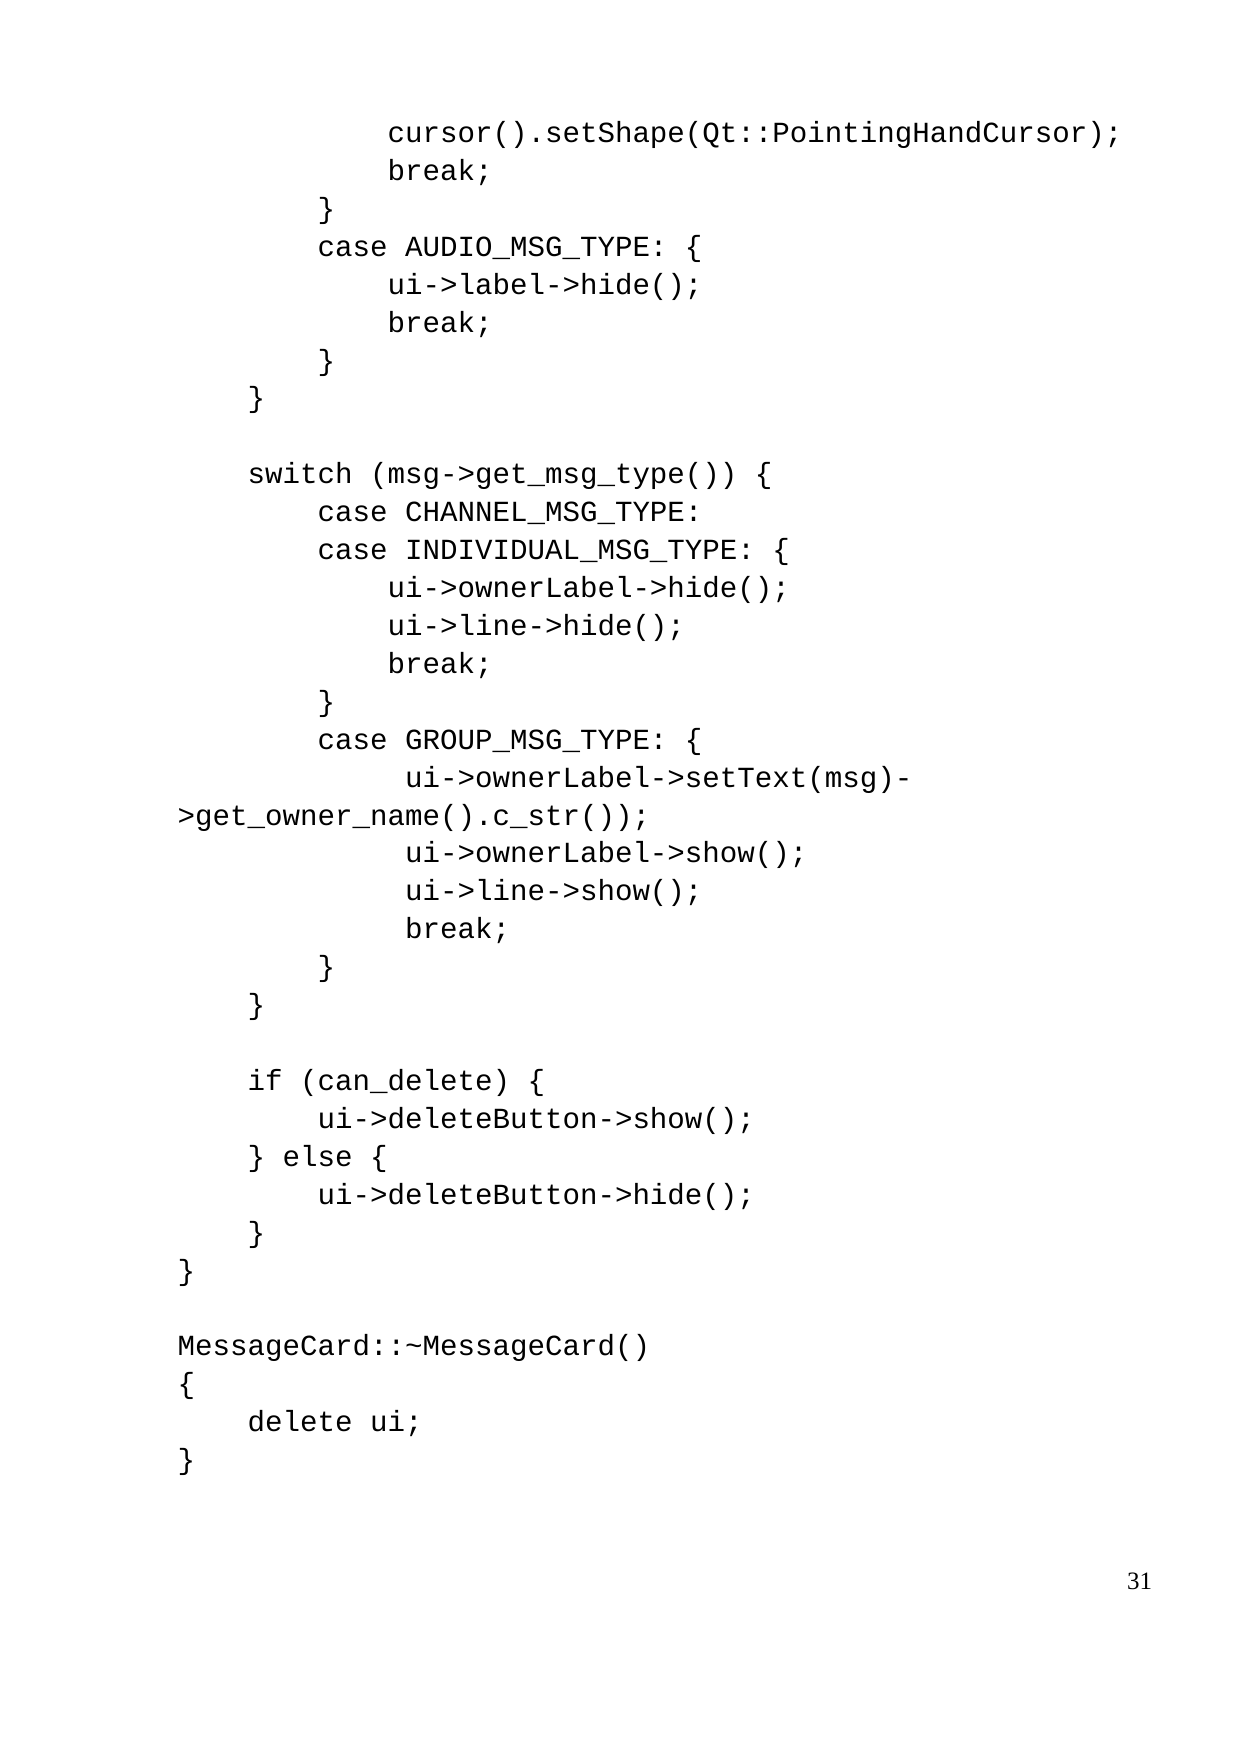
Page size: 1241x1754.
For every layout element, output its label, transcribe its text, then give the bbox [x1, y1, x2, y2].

text break; [177, 156, 1152, 189]
text case CHANNEL_MSG_TYPE: [177, 497, 1152, 530]
text ui->deleteButton->show(); [177, 1104, 1152, 1137]
text case GROUP_MSG_TYPE: { [177, 725, 1152, 758]
text break; [177, 308, 1152, 341]
text } [177, 346, 1152, 379]
text ui->line->show(); [177, 876, 1152, 909]
text ui->line->hide(); [177, 611, 1152, 644]
text } [177, 952, 1152, 985]
text } [177, 990, 1152, 1023]
text ui->ownerLabel->setText(msg)->get_owner_name().c_str()); [177, 763, 1152, 834]
text } [177, 687, 1152, 720]
text break; [177, 649, 1152, 682]
text break; [177, 914, 1152, 947]
text case INDIVIDUAL_MSG_TYPE: { [177, 535, 1152, 568]
text } [177, 1445, 1152, 1478]
text MessageCard::~MessageCard() [177, 1331, 1152, 1364]
text } [177, 1256, 1152, 1289]
text } [177, 194, 1152, 227]
text if (can_delete) { [177, 1066, 1152, 1099]
text } [177, 383, 1152, 417]
text ui->ownerLabel->show(); [177, 838, 1152, 872]
text ui->ownerLabel->hide(); [177, 573, 1152, 606]
text cursor().setShape(Qt::PointingHandCursor); [177, 118, 1152, 151]
text } [177, 1218, 1152, 1251]
text switch (msg->get_msg_type()) { [177, 459, 1152, 492]
text ui->deleteButton->hide(); [177, 1180, 1152, 1213]
text } else { [177, 1142, 1152, 1175]
text case AUDIO_MSG_TYPE: { [177, 232, 1152, 265]
text { [177, 1369, 1152, 1402]
text ui->label->hide(); [177, 270, 1152, 303]
text delete ui; [177, 1407, 1152, 1440]
